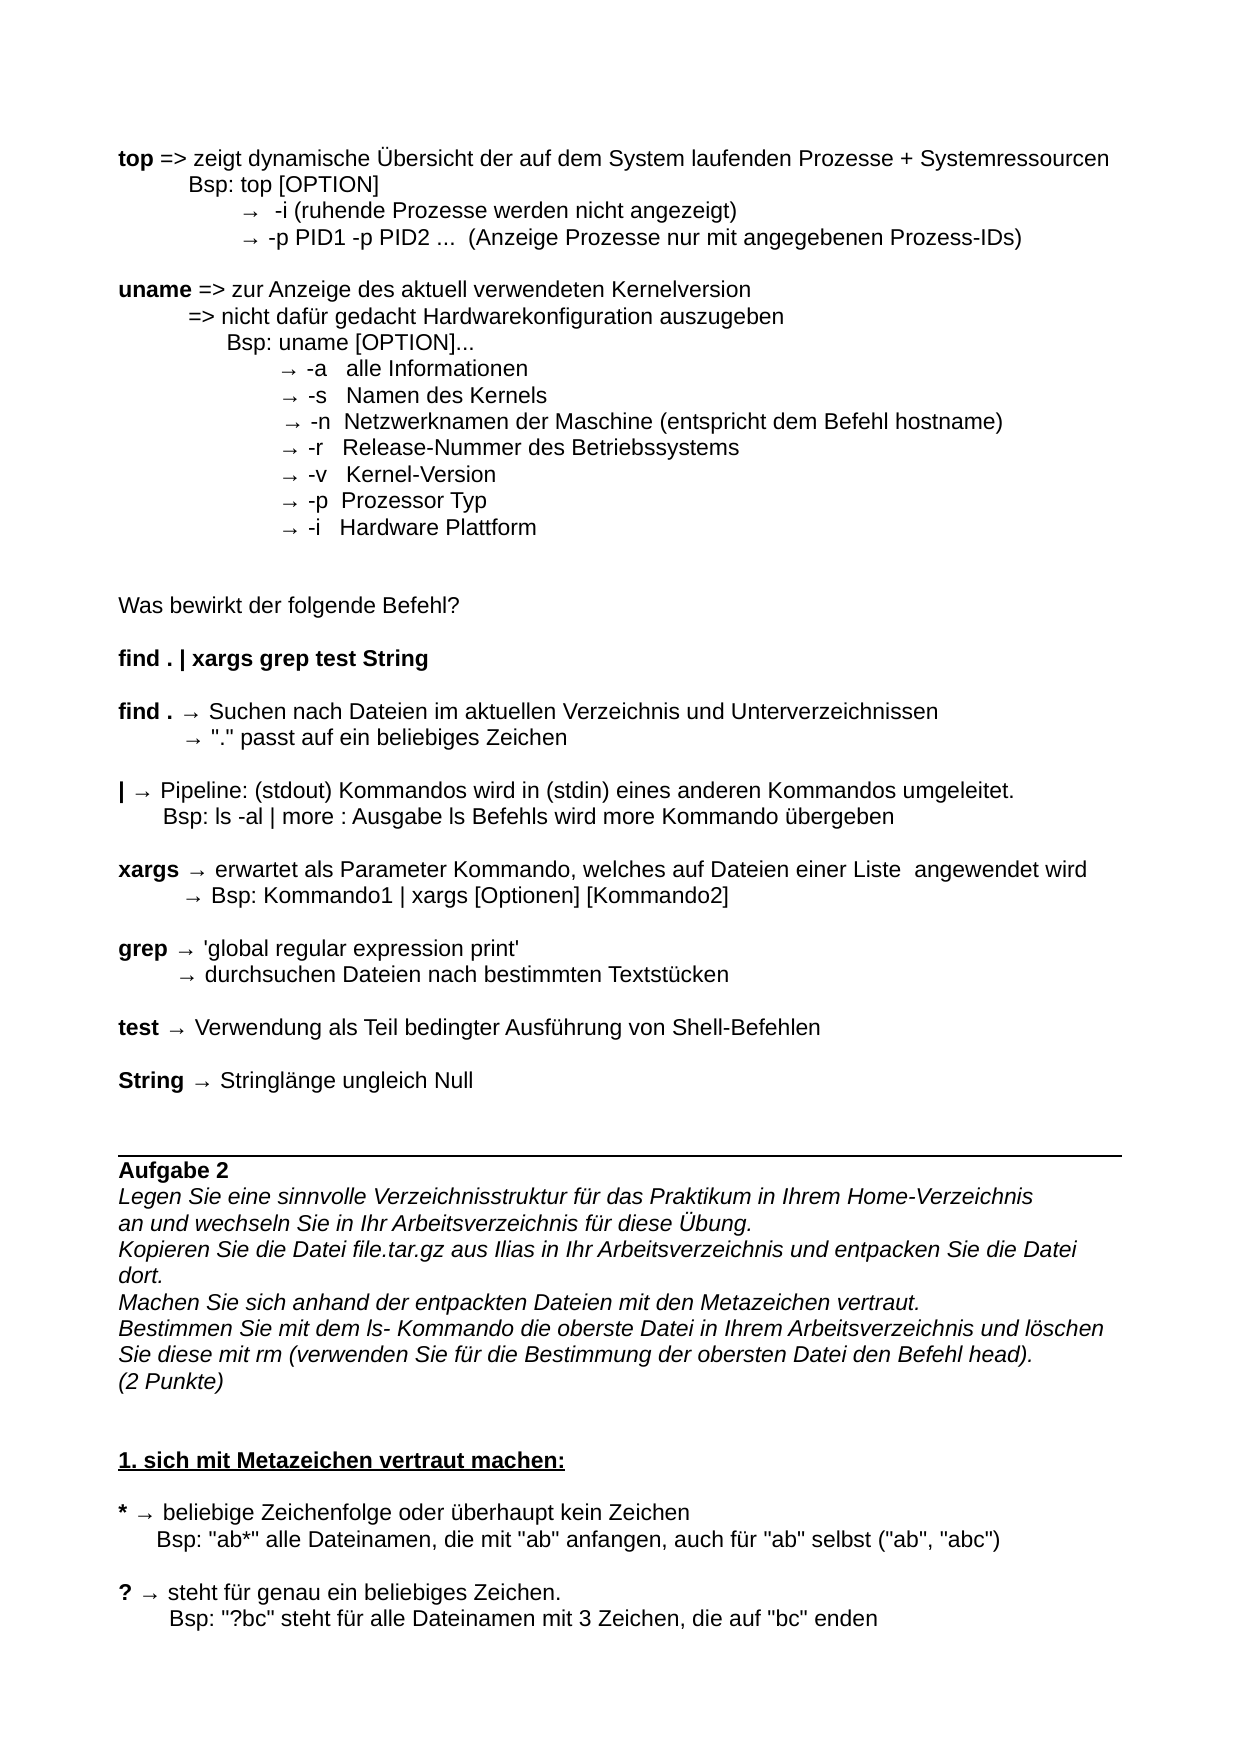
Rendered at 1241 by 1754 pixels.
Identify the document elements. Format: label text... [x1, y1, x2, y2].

text → -a alle Informationen [118, 355, 1122, 382]
text an und wechseln Sie in Ihr Arbeitsverzeichnis für diese Übung. [118, 1209, 1122, 1236]
text find . → Suchen nach Dateien im aktuellen Verzeichnis und Unterverzeichnissen [118, 698, 1122, 724]
text find . | xargs grep test String [118, 645, 1122, 672]
text Bsp: "ab*" alle Dateinamen, die mit "ab" anfangen, auch für "ab" selbst ("ab", "abc") [118, 1526, 1122, 1552]
text → "." passt auf ein beliebiges Zeichen [118, 724, 1122, 751]
text Was bewirkt der folgende Befehl? [118, 592, 1122, 619]
text ? → steht für genau ein beliebiges Zeichen. [118, 1578, 1122, 1605]
text Machen Sie sich anhand der entpackten Dateien mit den Metazeichen vertraut. [118, 1288, 1122, 1315]
text => nicht dafür gedacht Hardwarekonfiguration auszugeben [118, 303, 1122, 329]
text xargs → erwartet als Parameter Kommando, welches auf Dateien einer Liste angewendet wird [118, 856, 1122, 882]
text Bestimmen Sie mit dem ls- Kommando die oberste Datei in Ihrem Arbeitsverzeichnis und löschen Sie diese mit rm (verwenden Sie für die Bestimmung der obersten Datei den Befehl head). [118, 1315, 1122, 1368]
text Aufgabe 2 [118, 1157, 1122, 1183]
text 1. sich mit Metazeichen vertraut machen: [118, 1447, 1122, 1473]
text → -p PID1 -p PID2 ... (Anzeige Prozesse nur mit angegebenen Prozess-IDs) [118, 223, 1122, 250]
text Legen Sie eine sinnvolle Verzeichnisstruktur für das Praktikum in Ihrem Home-Verzeichnis [118, 1183, 1122, 1209]
text Bsp: "?bc" steht für alle Dateinamen mit 3 Zeichen, die auf "bc" enden [118, 1605, 1122, 1631]
text → Bsp: Kommando1 | xargs [Optionen] [Kommando2] [118, 882, 1122, 909]
text Kopieren Sie die Datei file.tar.gz aus Ilias in Ihr Arbeitsverzeichnis und entpacken Sie die Datei dort. [118, 1236, 1122, 1288]
text uname => zur Anzeige des aktuell verwendeten Kernelversion [118, 276, 1122, 303]
text → -p Prozessor Typ [118, 487, 1122, 513]
text String → Stringlänge ungleich Null [118, 1067, 1122, 1093]
text → -v Kernel-Version [118, 461, 1122, 487]
text (2 Punkte) [118, 1368, 1122, 1394]
text Bsp: top [OPTION] [118, 171, 1122, 197]
text → -r Release-Nummer des Betriebssystems [118, 434, 1122, 461]
text → -i (ruhende Prozesse werden nicht angezeigt) [118, 197, 1122, 223]
text Bsp: uname [OPTION]... [118, 329, 1122, 355]
text test → Verwendung als Teil bedingter Ausführung von Shell-Befehlen [118, 1014, 1122, 1041]
text | → Pipeline: (stdout) Kommandos wird in (stdin) eines anderen Kommandos umgeleitet. [118, 777, 1122, 803]
text top => zeigt dynamische Übersicht der auf dem System laufenden Prozesse + Systemressourcen [118, 144, 1122, 171]
text grep → 'global regular expression print' [118, 935, 1122, 961]
text → -i Hardware Plattform [118, 513, 1122, 540]
text → -s Namen des Kernels [118, 382, 1122, 408]
text → -n Netzwerknamen der Maschine (entspricht dem Befehl hostname) [118, 408, 1122, 434]
text Bsp: ls -al | more : Ausgabe ls Befehls wird more Kommando übergeben [118, 803, 1122, 830]
text → durchsuchen Dateien nach bestimmten Textstücken [118, 961, 1122, 988]
text * → beliebige Zeichenfolge oder überhaupt kein Zeichen [118, 1499, 1122, 1526]
